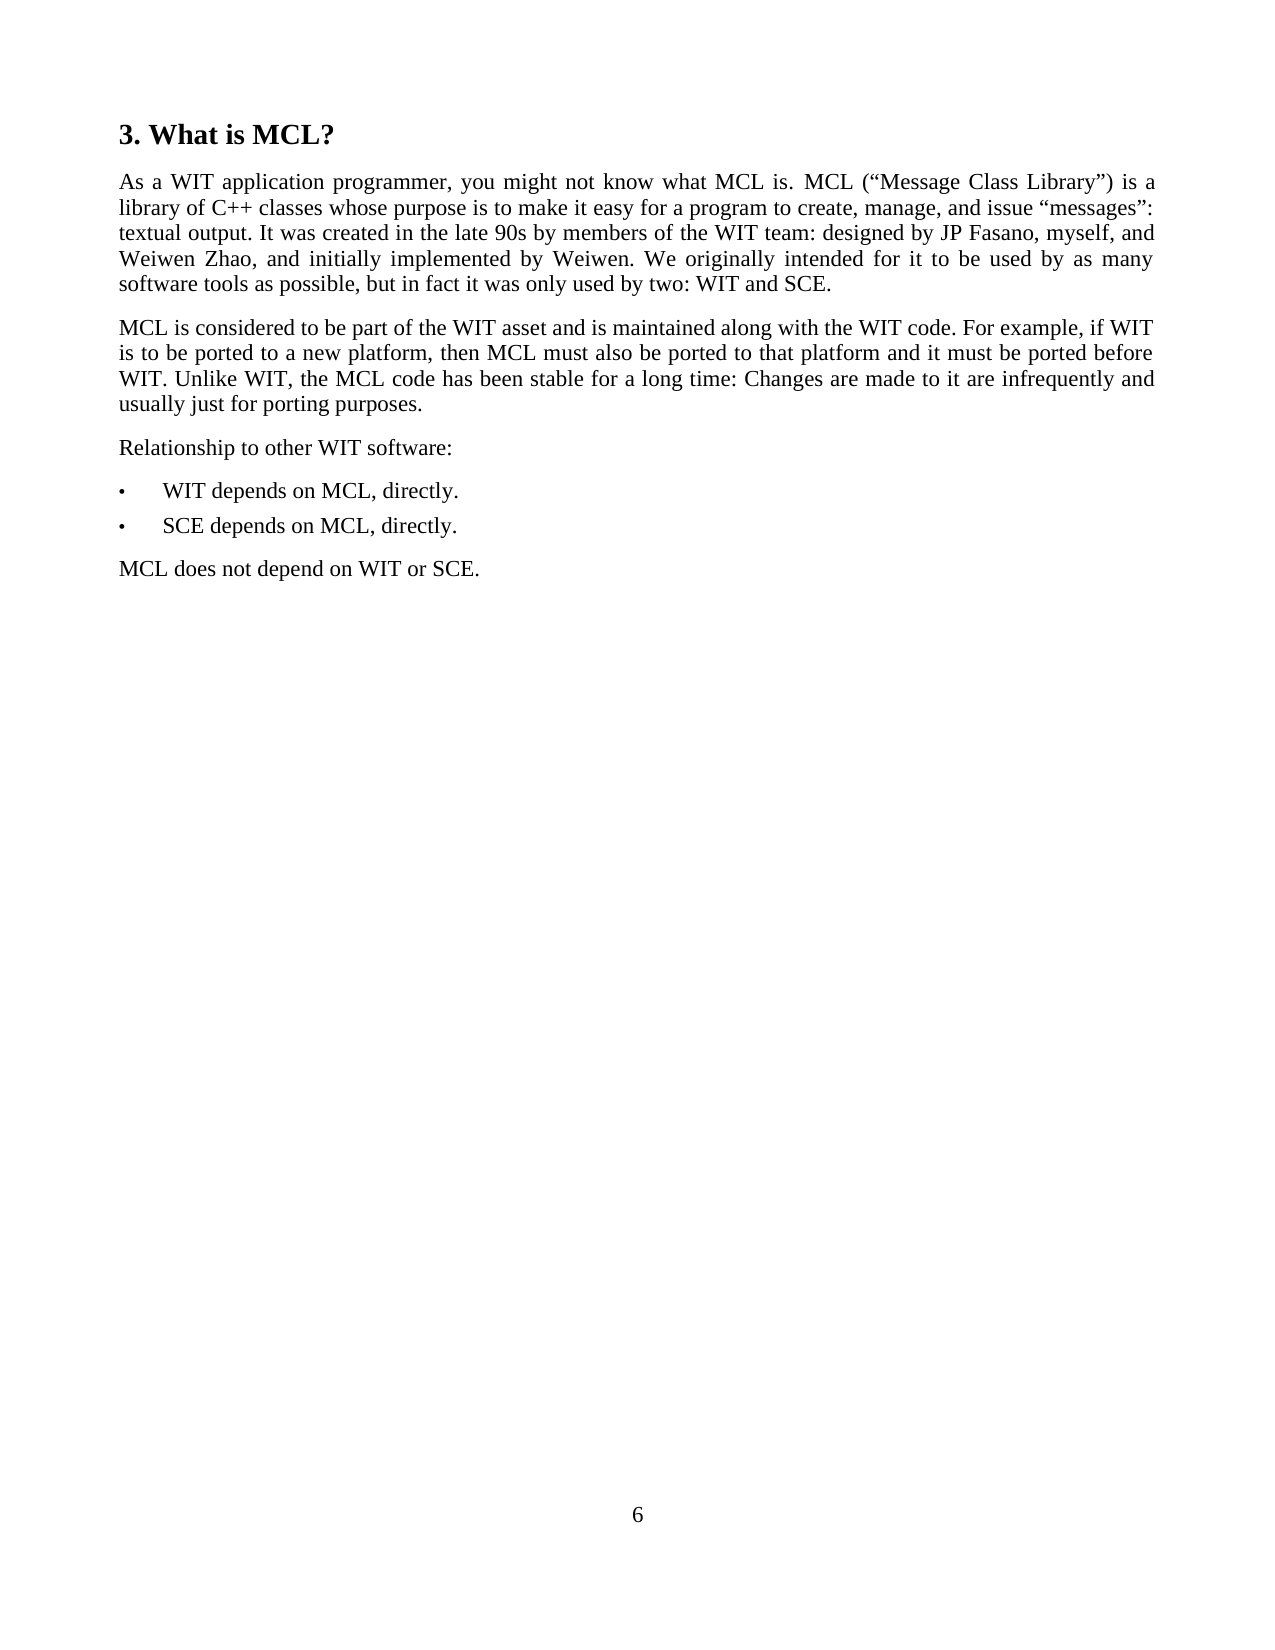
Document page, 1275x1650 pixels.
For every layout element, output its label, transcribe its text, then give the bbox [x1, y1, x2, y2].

text Relationship to other WIT software: [118, 434, 1156, 460]
text MCL does not depend on WIT or SCE. [118, 556, 1156, 582]
list WIT depends on MCL, directly. [118, 478, 1156, 504]
text MCL is considered to be part of the WIT asset and is maintained along with the WIT code. For example, if WIT is to be ported to a new platform, then MCL must also be ported to that platform and it must be ported before WIT. Unlike WIT, the MCL code has been stable for a long time: Changes are made to it are infrequently and usually just for porting purposes. [118, 314, 1156, 417]
list SCE depends on MCL, directly. [118, 513, 1156, 538]
text As a WIT application programmer, you might not know what MCL is. MCL (“Message Class Library”) is a library of C++ classes whose purpose is to make it easy for a program to create, manage, and issue “messages”: textual output. It was created in the late 90s by members of the WIT team: designed by JP Fasano, myself, and Weiwen Zhao, and initially implemented by Weiwen. We originally intended for it to be used by as many software tools as possible, but in fact it was only used by two: WIT and SCE. [118, 169, 1156, 296]
subtitle What is MCL? [118, 118, 1156, 151]
